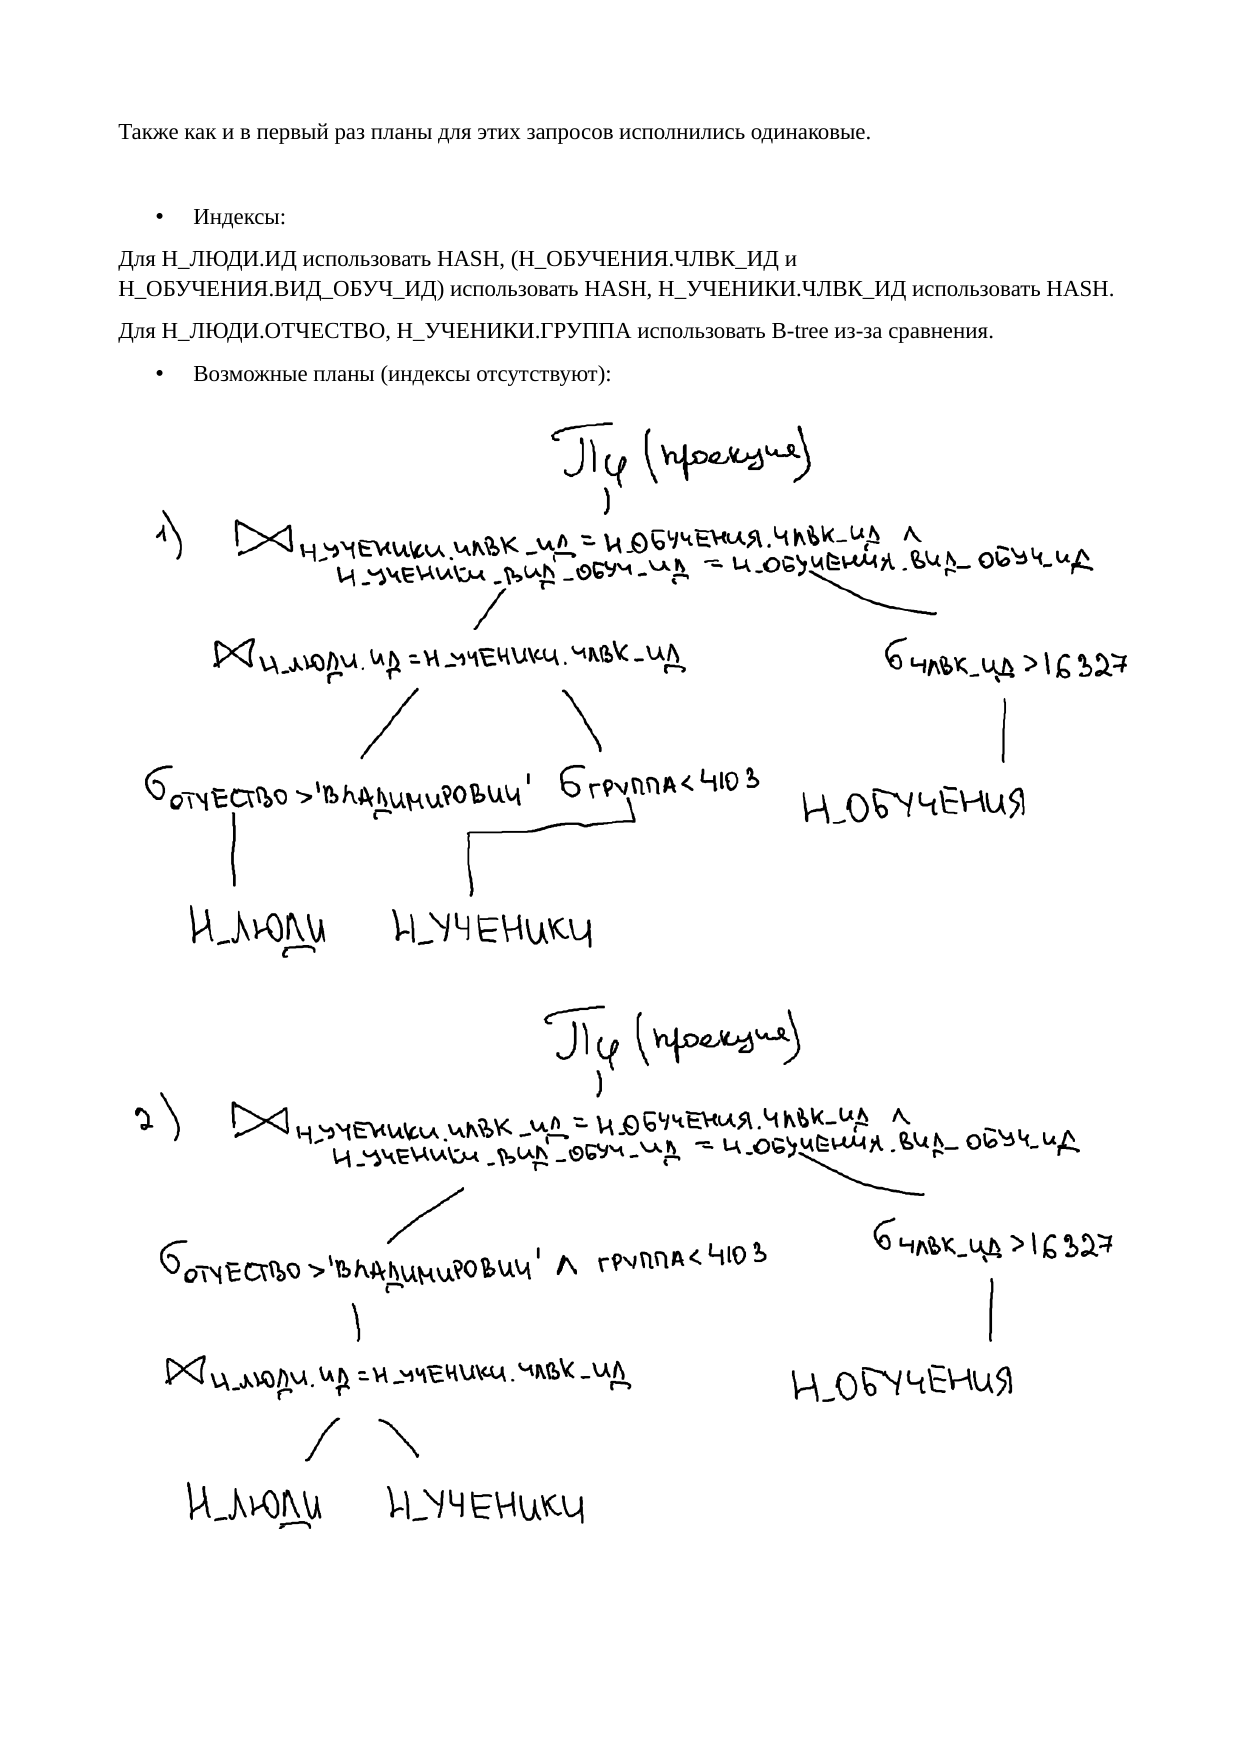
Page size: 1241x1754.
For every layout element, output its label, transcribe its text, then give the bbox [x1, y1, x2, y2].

text Для Н_ЛЮДИ.ОТЧЕСТВО, Н_УЧЕНИКИ.ГРУППА использовать B-tree из-за сравнения. [118, 317, 1122, 344]
list Индексы: [156, 203, 1122, 229]
list Возможные планы (индексы отсутствуют): [156, 360, 1122, 386]
picture [124, 396, 1129, 958]
text Для Н_ЛЮДИ.ИД использовать HASH, (Н_ОБУЧЕНИЯ.ЧЛВК_ИД и Н_ОБУЧЕНИЯ.ВИД_ОБУЧ_ИД) использовать HASH, Н_УЧЕНИКИ.ЧЛВК_ИД использовать HASH. [118, 245, 1122, 302]
text Также как и в первый раз планы для этих запросов исполнились одинаковые. [118, 118, 1122, 144]
picture [118, 997, 1123, 1529]
